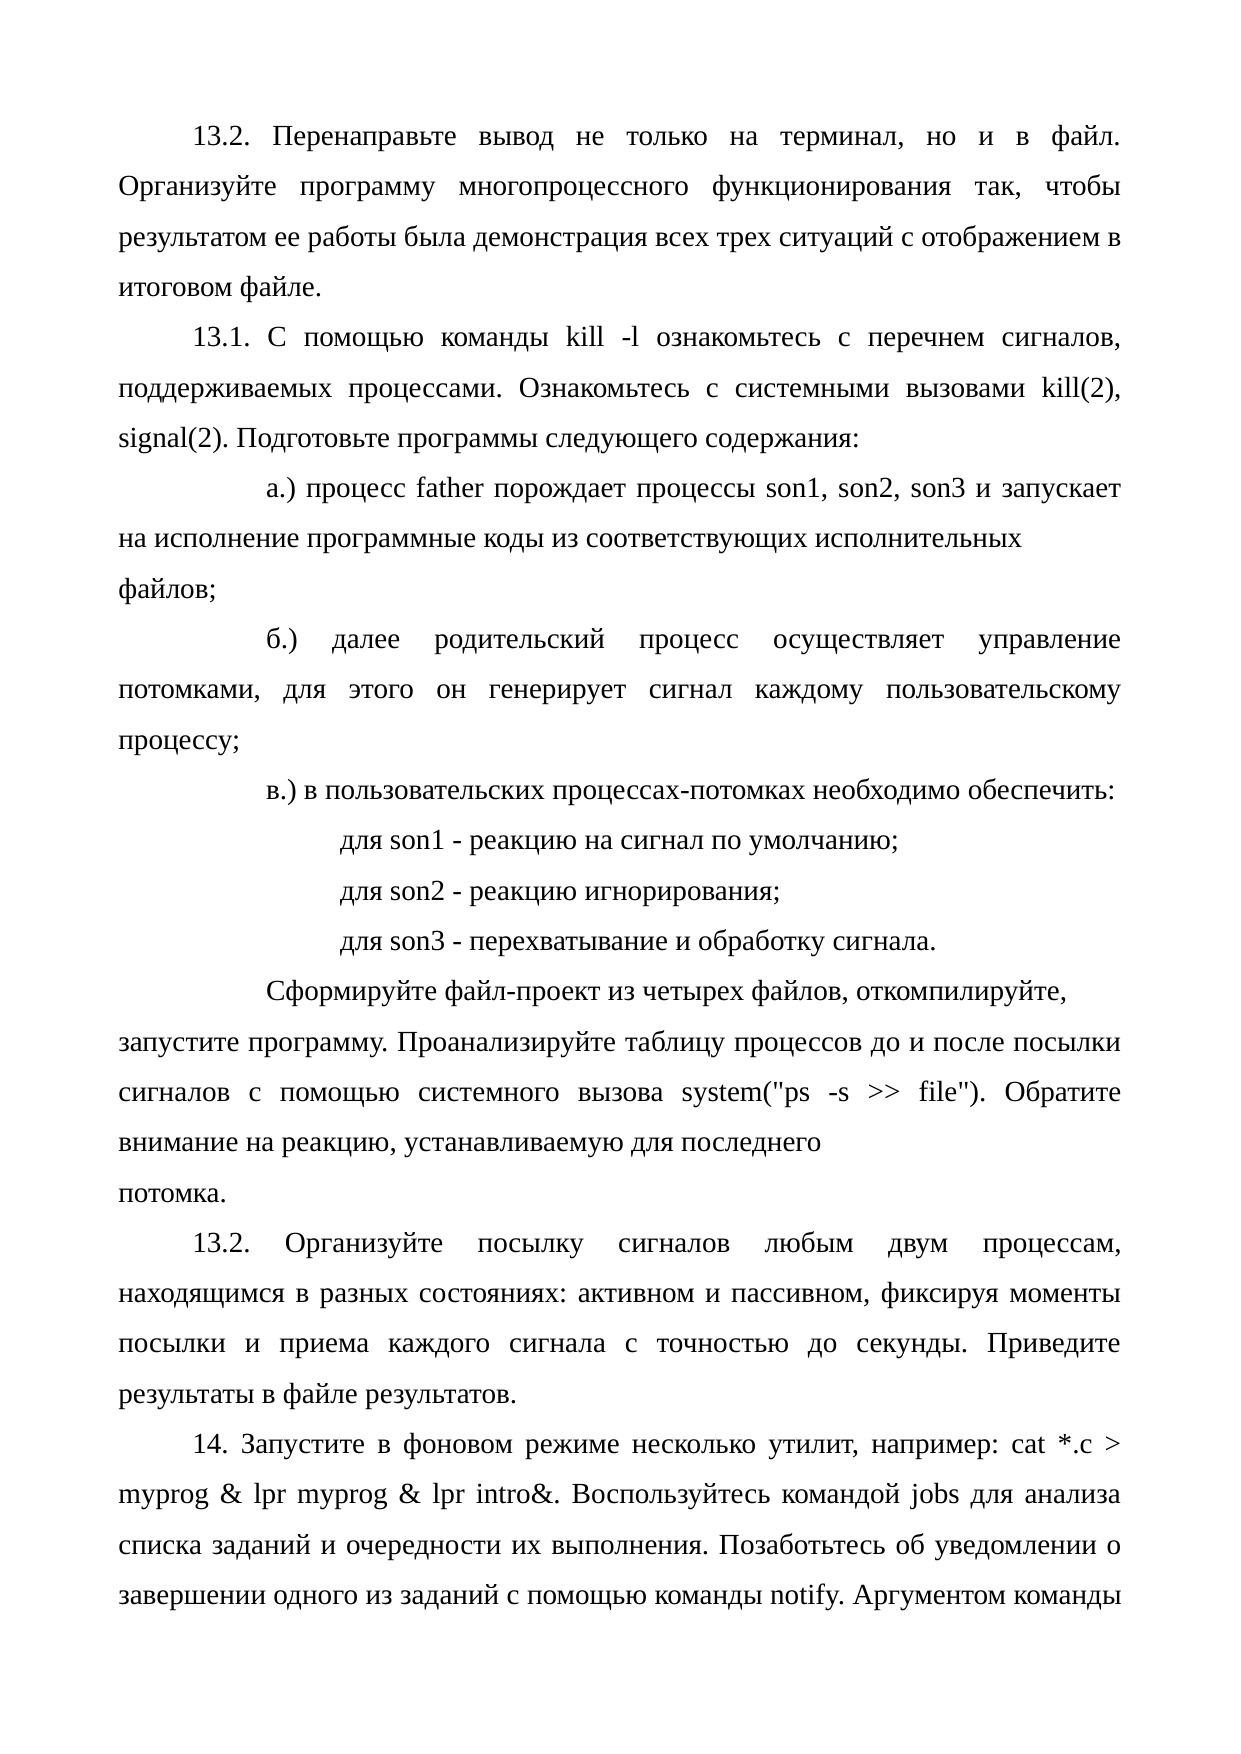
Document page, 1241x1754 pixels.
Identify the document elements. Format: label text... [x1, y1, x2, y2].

text 14. Запустите в фоновом режиме несколько утилит, например: cat *.c > myprog & lpr myprog & lpr intro&. Воспользуйтесь командой jobs для анализа списка заданий и очередности их выполнения. Позаботьтесь об уведомлении о завершении одного из заданий с помощью команды notify. Аргументом команды [118, 1426, 1122, 1611]
text а.) процесс father порождает процессы son1, son2, son3 и запускает на исполнение программные коды из соответствующих исполнительных [118, 470, 1122, 554]
text потомка. [118, 1175, 1122, 1208]
text для son2 - реакцию игнорирования; [118, 873, 1122, 906]
text Сформируйте файл-проект из четырех файлов, откомпилируйте, [118, 973, 1122, 1007]
text б.) далее родительский процесс осуществляет управление потомками, для этого он генерирует сигнал каждому пользовательскому процессу; [118, 621, 1122, 755]
text 13.2. Организуйте посылку сигналов любым двум процессам, находящимся в разных состояниях: активном и пассивном, фиксируя моменты посылки и приема каждого сигнала с точностью до секунды. Приведите результаты в файле результатов. [118, 1225, 1122, 1409]
text 13.2. Перенаправьте вывод не только на терминал, но и в файл. Организуйте программу многопроцессного функционирования так, чтобы результатом ее работы была демонстрация всех трех ситуаций с отображением в итоговом файле. [118, 118, 1122, 303]
text для son1 - реакцию на сигнал по умолчанию; [118, 822, 1122, 856]
text 13.1. С помощью команды kill -l ознакомьтесь с перечнем сигналов, поддерживаемых процессами. Ознакомьтесь с системными вызовами kill(2), signal(2). Подготовьте программы следующего содержания: [118, 319, 1122, 453]
text в.) в пользовательских процессах-потомках необходимо обеспечить: [118, 772, 1122, 806]
text запустите программу. Проанализируйте таблицу процессов до и после посылки сигналов с помощью системного вызова system("ps -s >> file"). Обратите внимание на реакцию, устанавливаемую для последнего [118, 1024, 1122, 1158]
text файлов; [118, 571, 1122, 604]
text для son3 - перехватывание и обработку сигнала. [118, 923, 1122, 957]
